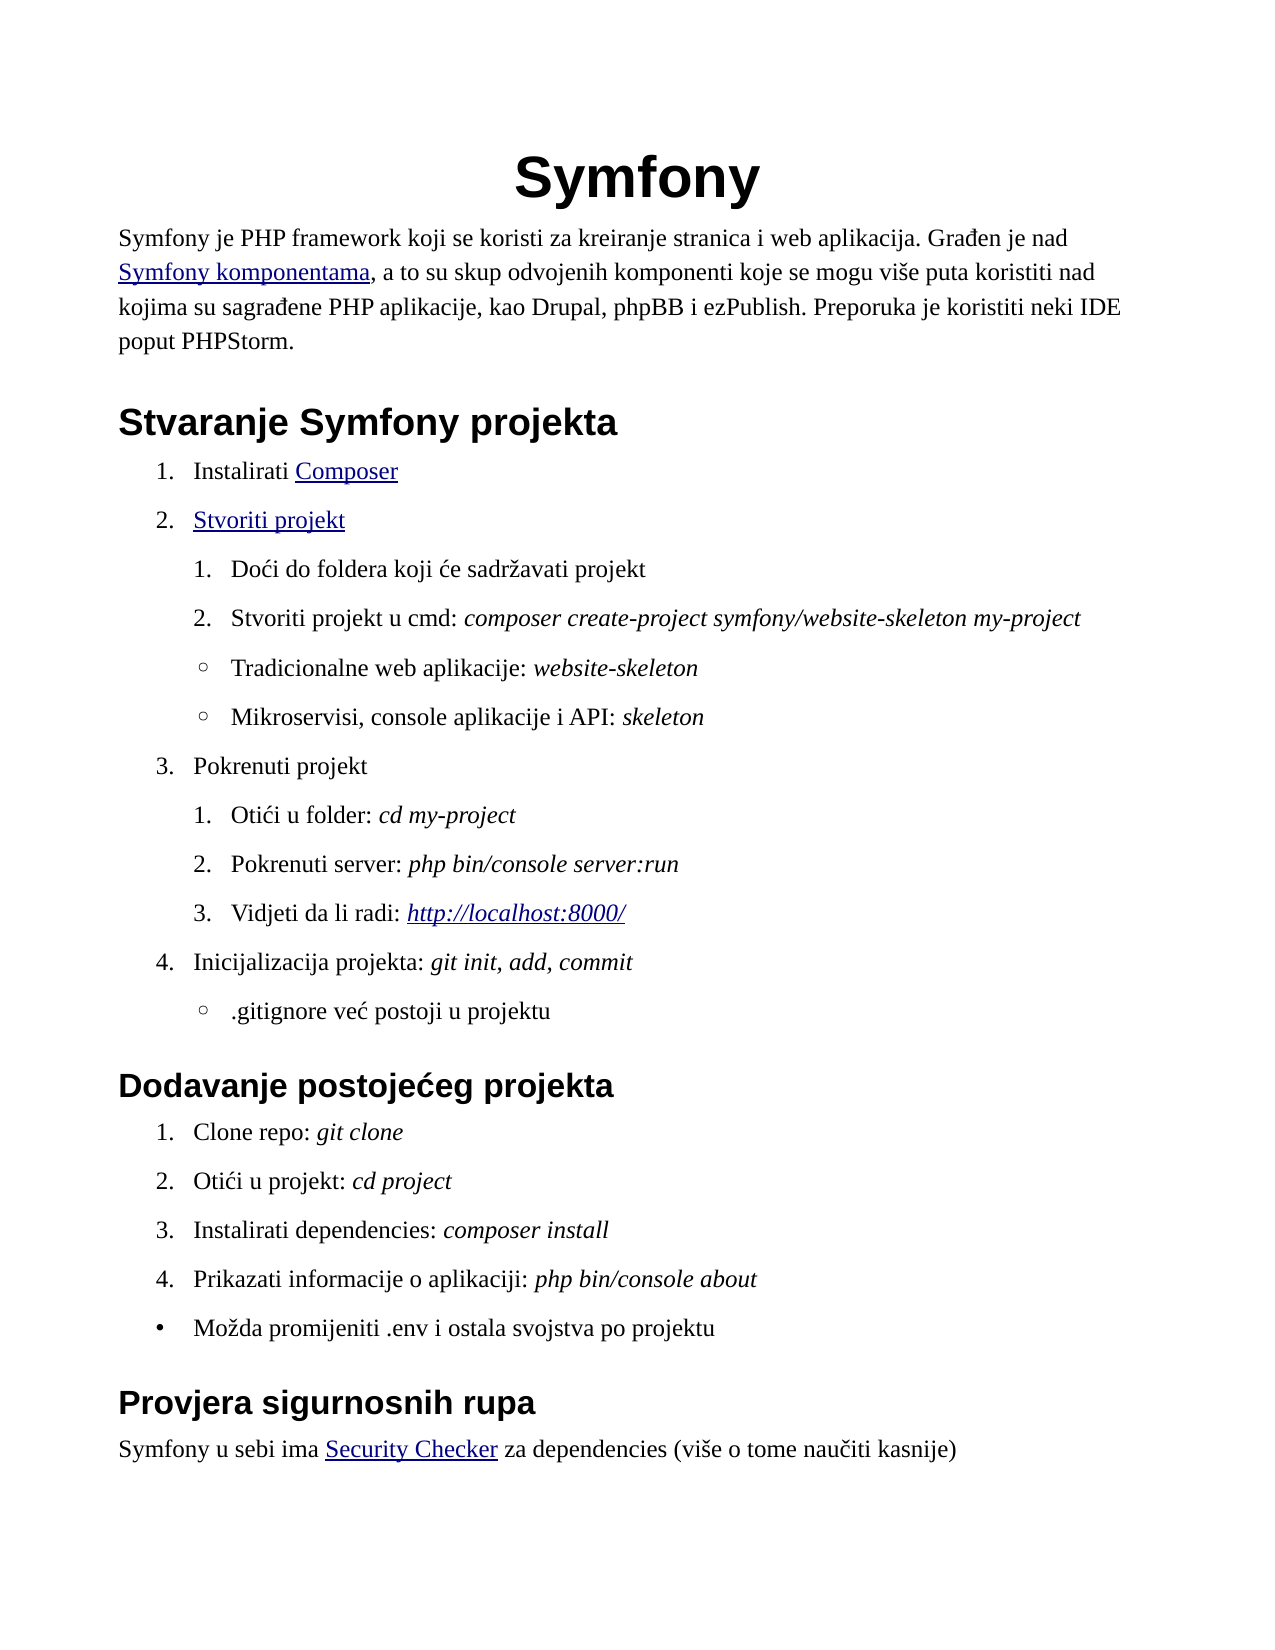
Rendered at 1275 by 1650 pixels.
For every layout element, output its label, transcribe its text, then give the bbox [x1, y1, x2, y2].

list Možda promijeniti .env i ostala svojstva po projektu [156, 1313, 1157, 1342]
subtitle Stvaranje Symfony projekta [118, 400, 1157, 444]
list Tradicionalne web aplikacije: website-skeleton [193, 653, 1157, 681]
list Instalirati Composer [156, 456, 1157, 485]
text Symfony je PHP framework koji se koristi za kreiranje stranica i web aplikacija. Građen je nad Symfony komponentama, a to su skup odvojenih komponenti koje se mogu više puta koristiti nad kojima su sagrađene PHP aplikacije, kao Drupal, phpBB i ezPublish. Preporuka je koristiti neki IDE poput PHPStorm. [118, 223, 1157, 355]
subtitle Provjera sigurnosnih rupa [118, 1383, 1157, 1422]
list Prikazati informacije o aplikaciji: php bin/console about [156, 1264, 1157, 1293]
text Symfony u sebi ima Security Checker za dependencies (više o tome naučiti kasnije) [118, 1434, 1157, 1463]
list Otići u projekt: cd project [156, 1166, 1157, 1195]
list Otići u folder: cd my-project [193, 800, 1157, 828]
list Vidjeti da li radi: http://localhost:8000/ [193, 898, 1157, 927]
list Pokrenuti server: php bin/console server:run [193, 849, 1157, 878]
list Doći do foldera koji će sadržavati projekt [193, 554, 1157, 583]
list Inicijalizacija projekta: git init, add, commit [156, 947, 1157, 976]
list Stvoriti projekt [156, 505, 1157, 534]
list .gitignore već postoji u projektu [193, 996, 1157, 1025]
list Instalirati dependencies: composer install [156, 1215, 1157, 1244]
list Clone repo: git clone [156, 1117, 1157, 1146]
list Pokrenuti projekt [156, 751, 1157, 779]
list Stvoriti projekt u cmd: composer create-project symfony/website-skeleton my-project [193, 603, 1157, 632]
title Symfony [118, 143, 1157, 210]
subtitle Dodavanje postojećeg projekta [118, 1066, 1157, 1104]
list Mikroservisi, console aplikacije i API: skeleton [193, 702, 1157, 730]
